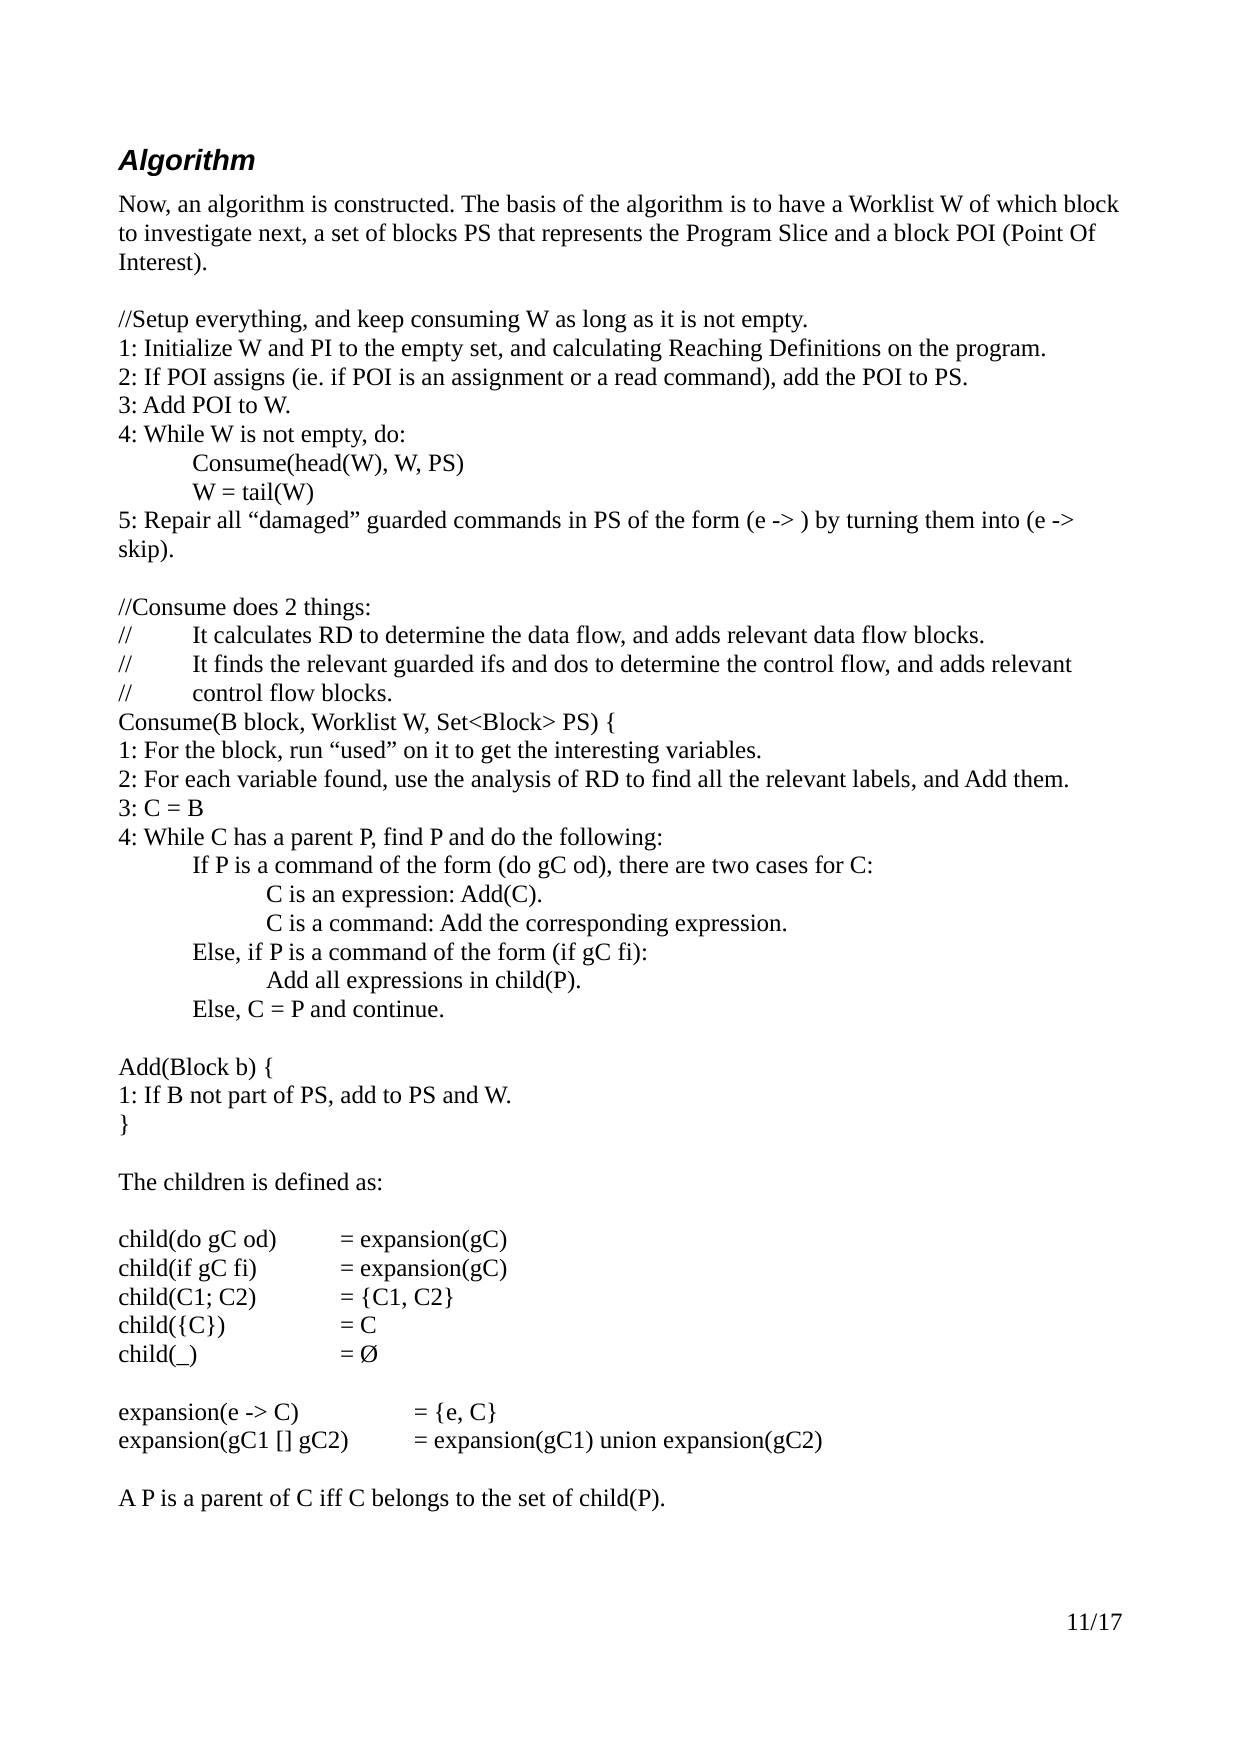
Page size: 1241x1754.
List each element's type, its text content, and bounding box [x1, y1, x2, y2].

text expansion(e -> C) = {e, C} [118, 1397, 1122, 1425]
text Now, an algorithm is constructed. The basis of the algorithm is to have a Worklist W of which block to investigate next, a set of blocks PS that represents the Program Slice and a block POI (Point Of Interest). [118, 189, 1122, 275]
text The children is defined as: [118, 1167, 1122, 1195]
text 4: While W is not empty, do: [118, 419, 1122, 448]
text child(do gC od) = expansion(gC) [118, 1224, 1122, 1253]
text // control flow blocks. [118, 678, 1122, 707]
text 1: If B not part of PS, add to PS and W. [118, 1080, 1122, 1109]
text child({C}) = C [118, 1310, 1122, 1339]
text C is a command: Add the corresponding expression. [118, 908, 1122, 937]
text 3: C = B [118, 793, 1122, 822]
text 1: For the block, run “used” on it to get the interesting variables. [118, 735, 1122, 764]
text } [118, 1109, 1122, 1138]
text //Consume does 2 things: [118, 592, 1122, 620]
text 1: Initialize W and PI to the empty set, and calculating Reaching Definitions on the program. [118, 333, 1122, 362]
text Add all expressions in child(P). [118, 965, 1122, 994]
text Else, C = P and continue. [118, 994, 1122, 1023]
text child(if gC fi) = expansion(gC) [118, 1253, 1122, 1282]
text 3: Add POI to W. [118, 390, 1122, 419]
text //Setup everything, and keep consuming W as long as it is not empty. [118, 304, 1122, 333]
text 4: While C has a parent P, find P and do the following: [118, 822, 1122, 850]
text Add(Block b) { [118, 1052, 1122, 1080]
text C is an expression: Add(C). [118, 879, 1122, 908]
text // It calculates RD to determine the data flow, and adds relevant data flow blocks. [118, 620, 1122, 649]
text 2: If POI assigns (ie. if POI is an assignment or a read command), add the POI to PS. [118, 362, 1122, 390]
text expansion(gC1 [] gC2) = expansion(gC1) union expansion(gC2) [118, 1425, 1122, 1454]
text Consume(B block, Worklist W, Set<Block> PS) { [118, 707, 1122, 735]
text 2: For each variable found, use the analysis of RD to find all the relevant labels, and Add them. [118, 764, 1122, 793]
text A P is a parent of C iff C belongs to the set of child(P). [118, 1483, 1122, 1512]
text 5: Repair all “damaged” guarded commands in PS of the form (e -> ) by turning them into (e -> skip). [118, 505, 1122, 563]
text W = tail(W) [118, 477, 1122, 505]
text child(_) = Ø [118, 1339, 1122, 1368]
text Consume(head(W), W, PS) [118, 448, 1122, 477]
text // It finds the relevant guarded ifs and dos to determine the control flow, and adds relevant [118, 649, 1122, 678]
text Else, if P is a command of the form (if gC fi): [118, 937, 1122, 965]
text If P is a command of the form (do gC od), there are two cases for C: [118, 850, 1122, 879]
subtitle Algorithm [118, 143, 1122, 177]
text child(C1; C2) = {C1, C2} [118, 1282, 1122, 1310]
